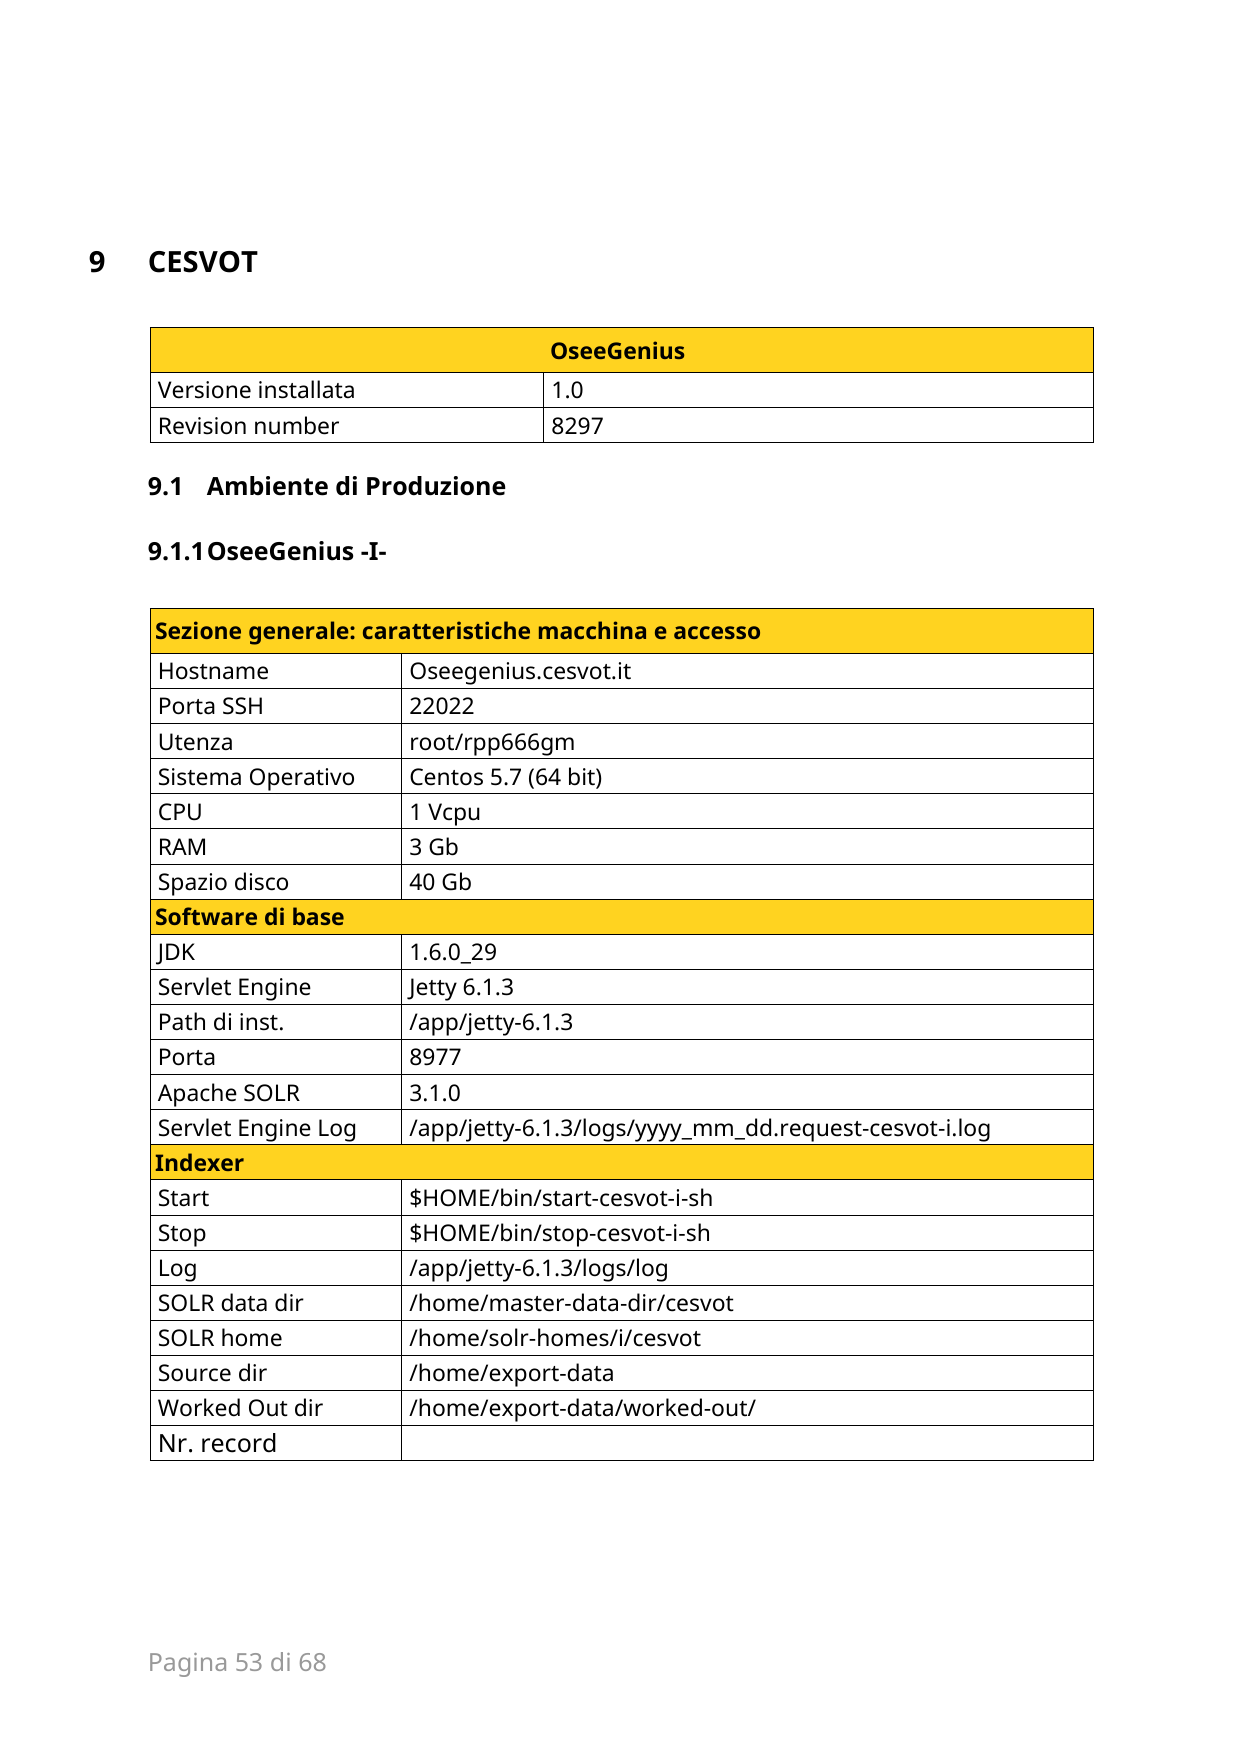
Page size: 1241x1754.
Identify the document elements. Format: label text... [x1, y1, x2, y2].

table_cell root/rpp666gm [402, 724, 1093, 758]
table_cell Porta SSH [151, 689, 401, 723]
table_cell /app/jetty-6.1.3/logs/log [402, 1251, 1093, 1285]
table_cell Jetty 6.1.3 [402, 970, 1093, 1004]
table_cell /home/export-data/worked-out/ [402, 1391, 1093, 1425]
table_cell SOLR data dir [151, 1286, 401, 1320]
table_cell Spazio disco [151, 865, 401, 898]
table_cell /app/jetty-6.1.3 [402, 1005, 1093, 1039]
table_cell Hostname [151, 654, 401, 688]
table_cell Servlet Engine Log [151, 1110, 401, 1144]
table_cell 1.0 [544, 373, 1093, 407]
table_cell Source dir [151, 1356, 401, 1390]
table_cell Porta [151, 1040, 401, 1074]
table_cell 8977 [402, 1040, 1093, 1074]
table_cell /home/master-data-dir/cesvot [402, 1286, 1093, 1320]
table_cell Path di inst. [151, 1005, 401, 1039]
subtitle CESVOT [88, 241, 1093, 281]
table_cell Indexer [151, 1145, 1093, 1179]
table_cell RAM [151, 829, 401, 863]
table_cell [402, 1426, 1093, 1460]
table_cell 1 Vcpu [402, 794, 1093, 828]
table_cell Start [151, 1180, 401, 1214]
table_cell Servlet Engine [151, 970, 401, 1004]
table_cell /app/jetty-6.1.3/logs/yyyy_mm_dd.request-cesvot-i.log [402, 1110, 1093, 1144]
table_cell Versione installata [151, 373, 543, 407]
subtitle OseeGenius -I- [148, 534, 1093, 568]
table_cell /home/solr-homes/i/cesvot [402, 1321, 1093, 1355]
table_cell Revision number [151, 408, 543, 442]
table_cell Log [151, 1251, 401, 1285]
table_header Sezione generale: caratteristiche macchina e accesso [151, 609, 1093, 653]
table_cell $HOME/bin/stop-cesvot-i-sh [402, 1216, 1093, 1249]
table_cell 40 Gb [402, 865, 1093, 898]
table_cell Stop [151, 1216, 401, 1249]
table_cell $HOME/bin/start-cesvot-i-sh [402, 1180, 1093, 1214]
table_cell JDK [151, 935, 401, 969]
table_cell 3 Gb [402, 829, 1093, 863]
table_cell Software di base [151, 900, 1093, 934]
table_cell Utenza [151, 724, 401, 758]
table_cell Apache SOLR [151, 1075, 401, 1109]
table_cell 8297 [544, 408, 1093, 442]
table_cell CPU [151, 794, 401, 828]
table_cell 1.6.0_29 [402, 935, 1093, 969]
table_cell /home/export-data [402, 1356, 1093, 1390]
table_cell 3.1.0 [402, 1075, 1093, 1109]
table_cell Oseegenius.cesvot.it [402, 654, 1093, 688]
table_cell Centos 5.7 (64 bit) [402, 759, 1093, 793]
table_cell 22022 [402, 689, 1093, 723]
table_header OseeGenius [151, 328, 1093, 372]
table_cell Sistema Operativo [151, 759, 401, 793]
table_cell Nr. record [151, 1426, 401, 1460]
table_cell SOLR home [151, 1321, 401, 1355]
table_cell Worked Out dir [151, 1391, 401, 1425]
subtitle Ambiente di Produzione [148, 468, 1093, 502]
